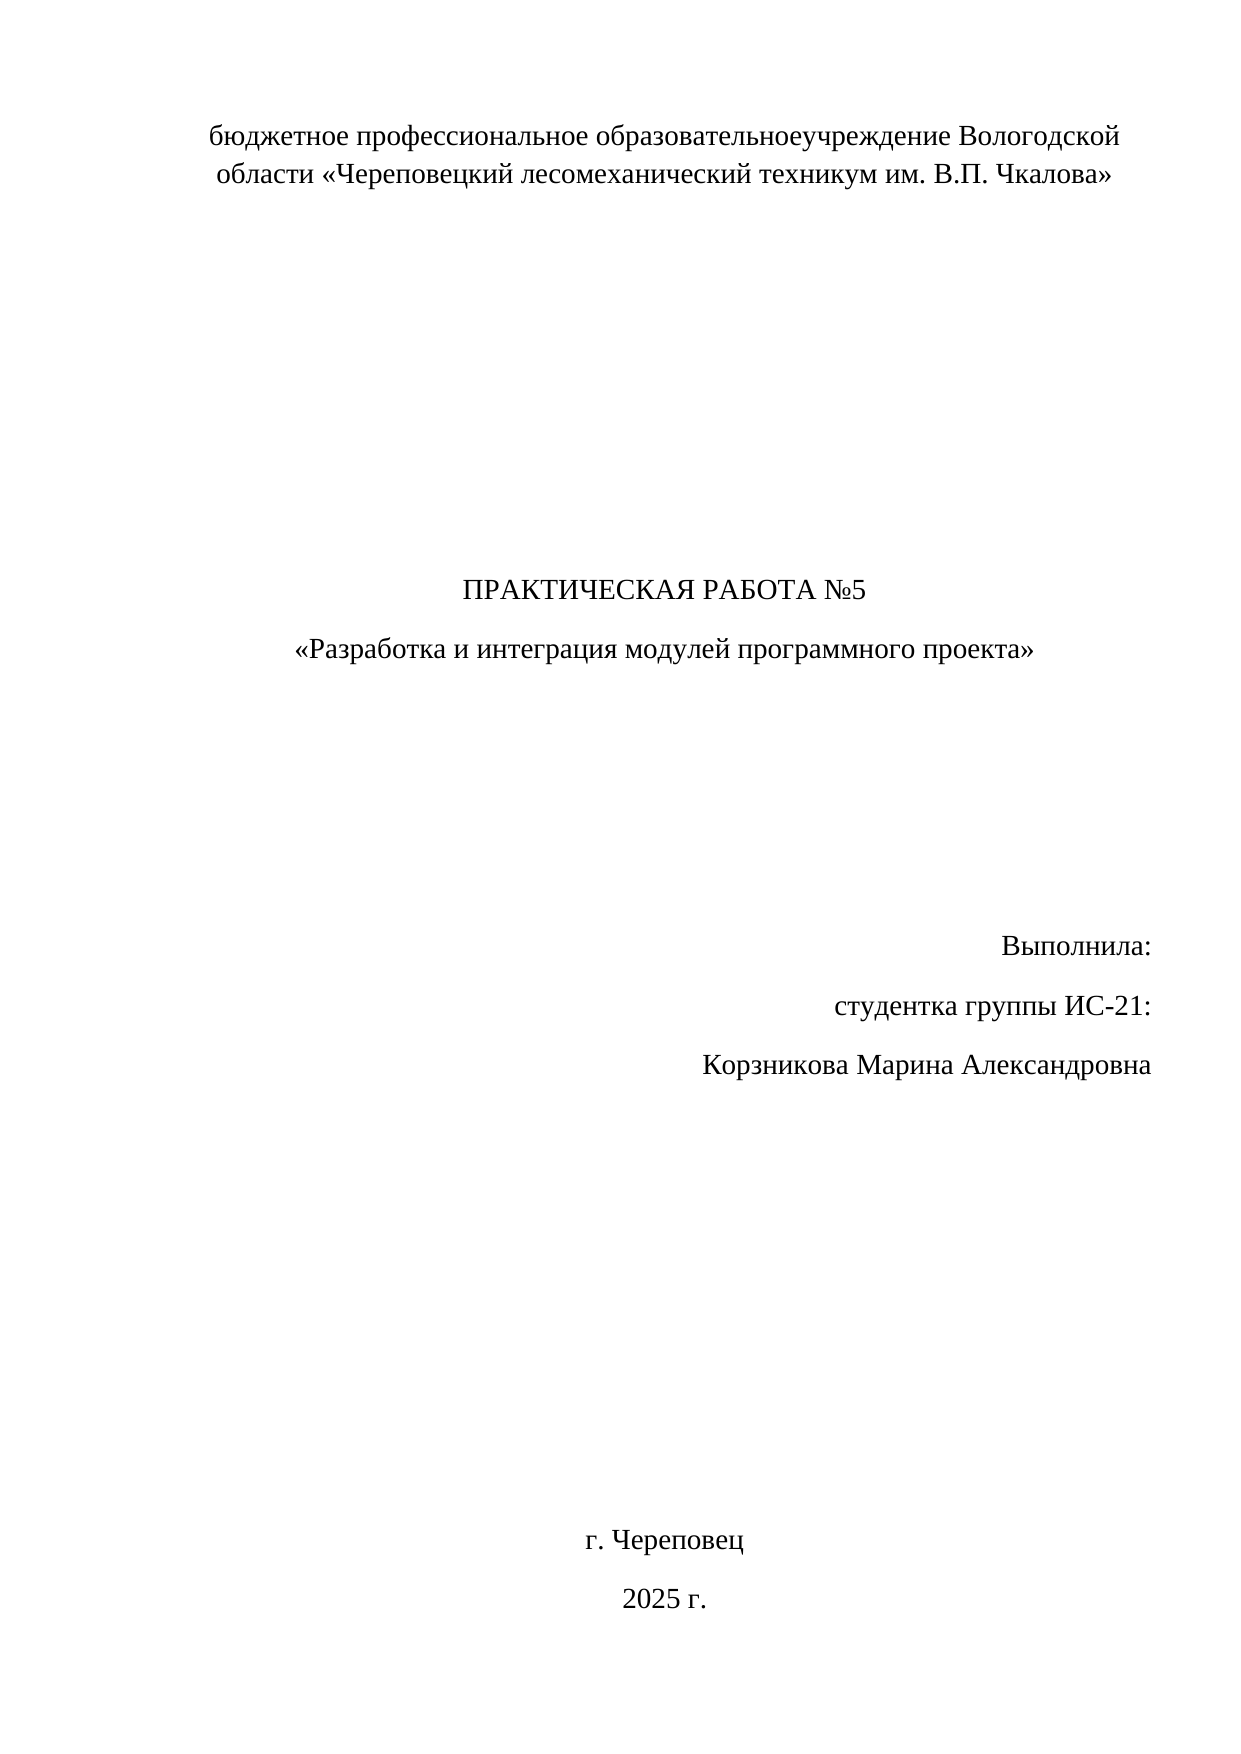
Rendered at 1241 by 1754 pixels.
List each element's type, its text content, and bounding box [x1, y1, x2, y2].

text «Разработка и интеграция модулей программного проекта» [177, 632, 1152, 665]
text Корзникова Марина Александровна [177, 1047, 1152, 1081]
text ПРАКТИЧЕСКАЯ РАБОТА №5 [177, 572, 1152, 606]
text 2025 г. [177, 1582, 1152, 1615]
text бюджетное профессиональное образовательноеучреждение Вологодской области «Череповецкий лесомеханический техникум им. В.П. Чкалова» [177, 118, 1152, 190]
text студентка группы ИС-21: [177, 988, 1152, 1021]
text г. Череповец [177, 1522, 1152, 1556]
text Выполнила: [177, 928, 1152, 962]
